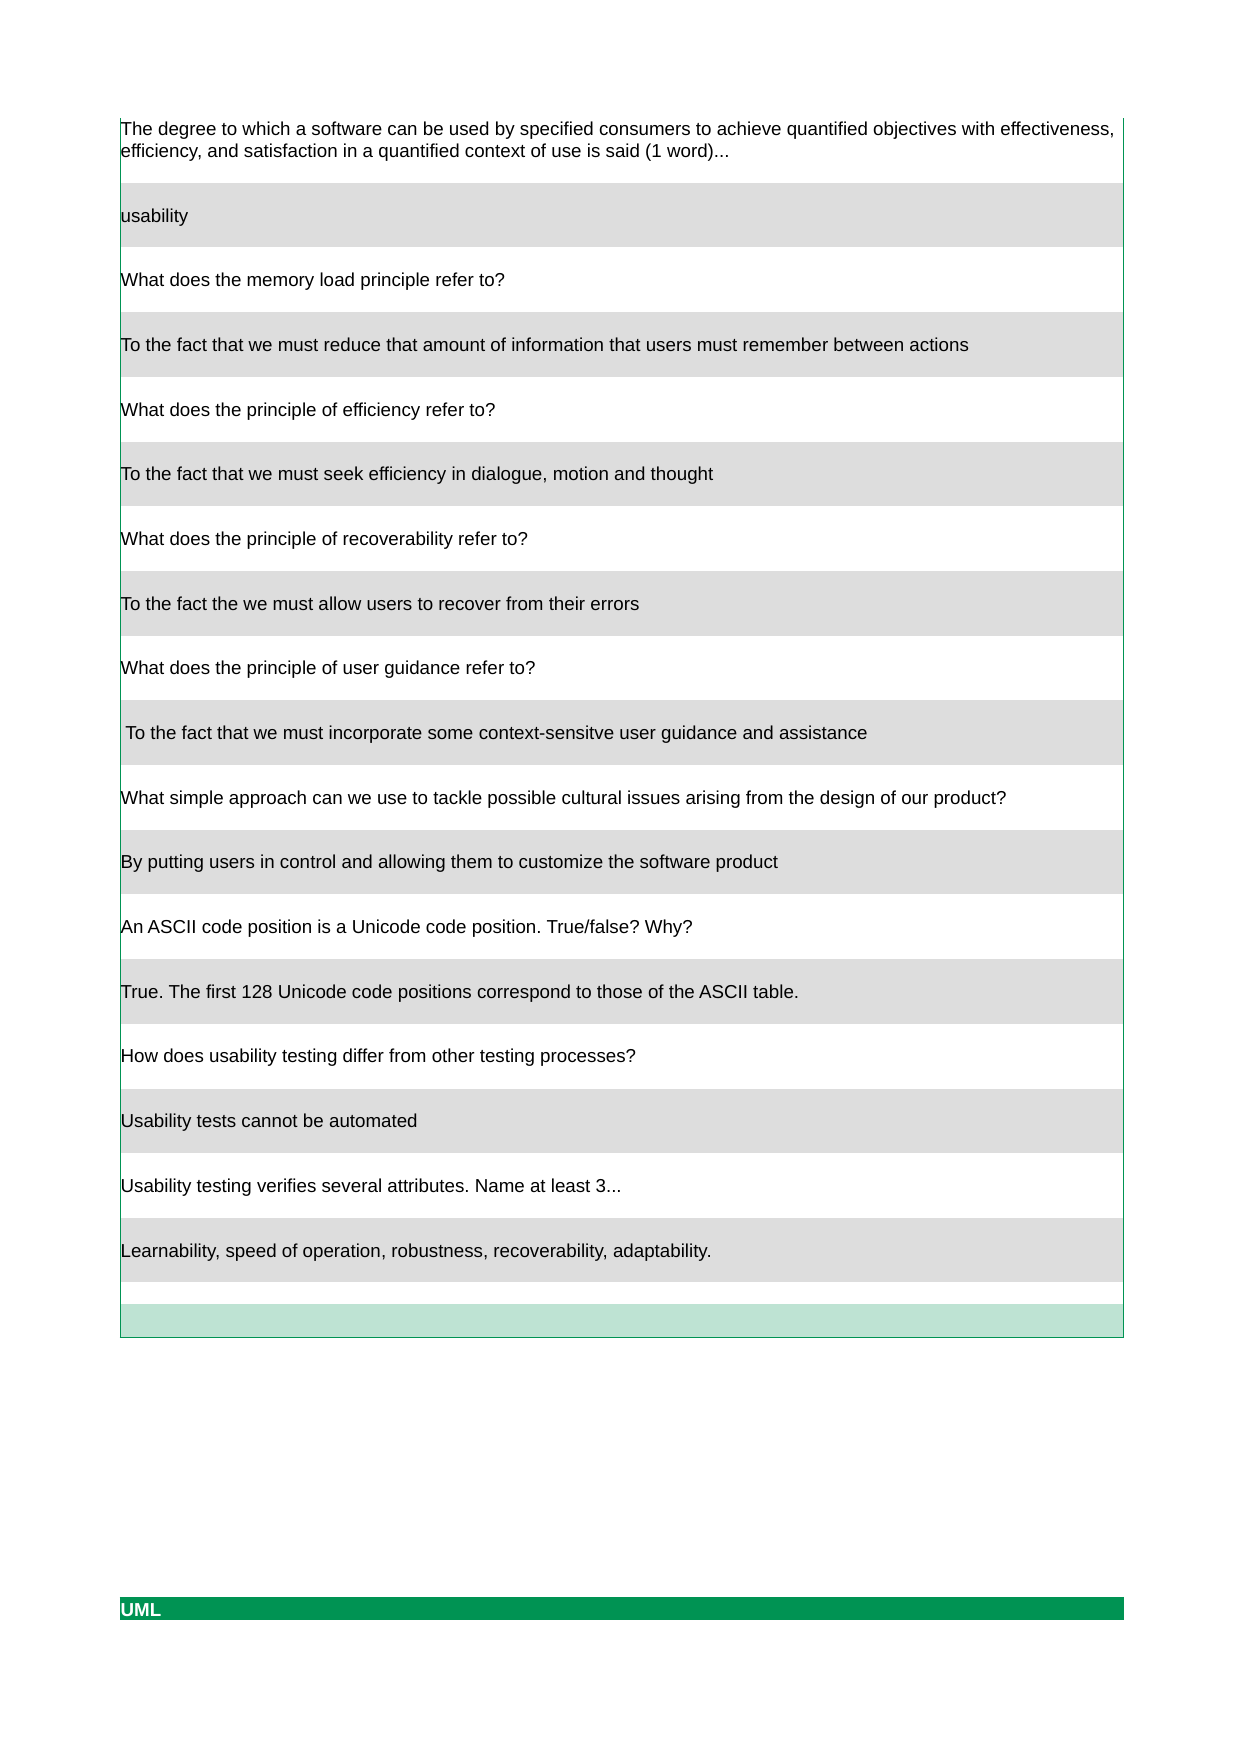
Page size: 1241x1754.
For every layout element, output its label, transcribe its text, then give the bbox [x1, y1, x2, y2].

table_cell Usability tests cannot be automated [121, 1089, 1123, 1153]
table_cell [121, 1283, 1123, 1304]
table_cell To the fact the we must allow users to recover from their errors [121, 571, 1123, 636]
table_cell usability [121, 183, 1123, 247]
table_cell What does the memory load principle refer to? [121, 248, 1123, 312]
table_cell An ASCII code position is a Unicode code position. True/false? Why? [121, 894, 1123, 959]
table_cell To the fact that we must seek efficiency in dialogue, motion and thought [121, 442, 1123, 506]
table_cell What does the principle of efficiency refer to? [121, 377, 1123, 442]
table_cell To the fact that we must reduce that amount of information that users must remember between actions [121, 312, 1123, 377]
table_cell True. The first 128 Unicode code positions correspond to those of the ASCII table. [121, 959, 1123, 1024]
table_cell By putting users in control and allowing them to customize the software product [121, 830, 1123, 894]
table_cell What does the principle of recoverability refer to? [121, 506, 1123, 571]
table_cell How does usability testing differ from other testing processes? [121, 1024, 1123, 1088]
table_cell What does the principle of user guidance refer to? [121, 636, 1123, 700]
table_cell What simple approach can we use to tackle possible cultural issues arising from the design of our product? [121, 765, 1123, 830]
table_cell Learnability, speed of operation, robustness, recoverability, adaptability. [121, 1218, 1123, 1282]
table_cell The degree to which a software can be used by specified consumers to achieve quantified objectives with effectiveness, efficiency, and satisfaction in a quantified context of use is said (1 word)... [121, 118, 1123, 183]
table_header UML [121, 1598, 1123, 1620]
table_cell Usability testing verifies several attributes. Name at least 3... [121, 1153, 1123, 1218]
table_cell [121, 1304, 1123, 1337]
table_cell To the fact that we must incorporate some context-sensitve user guidance and assistance [121, 700, 1123, 765]
